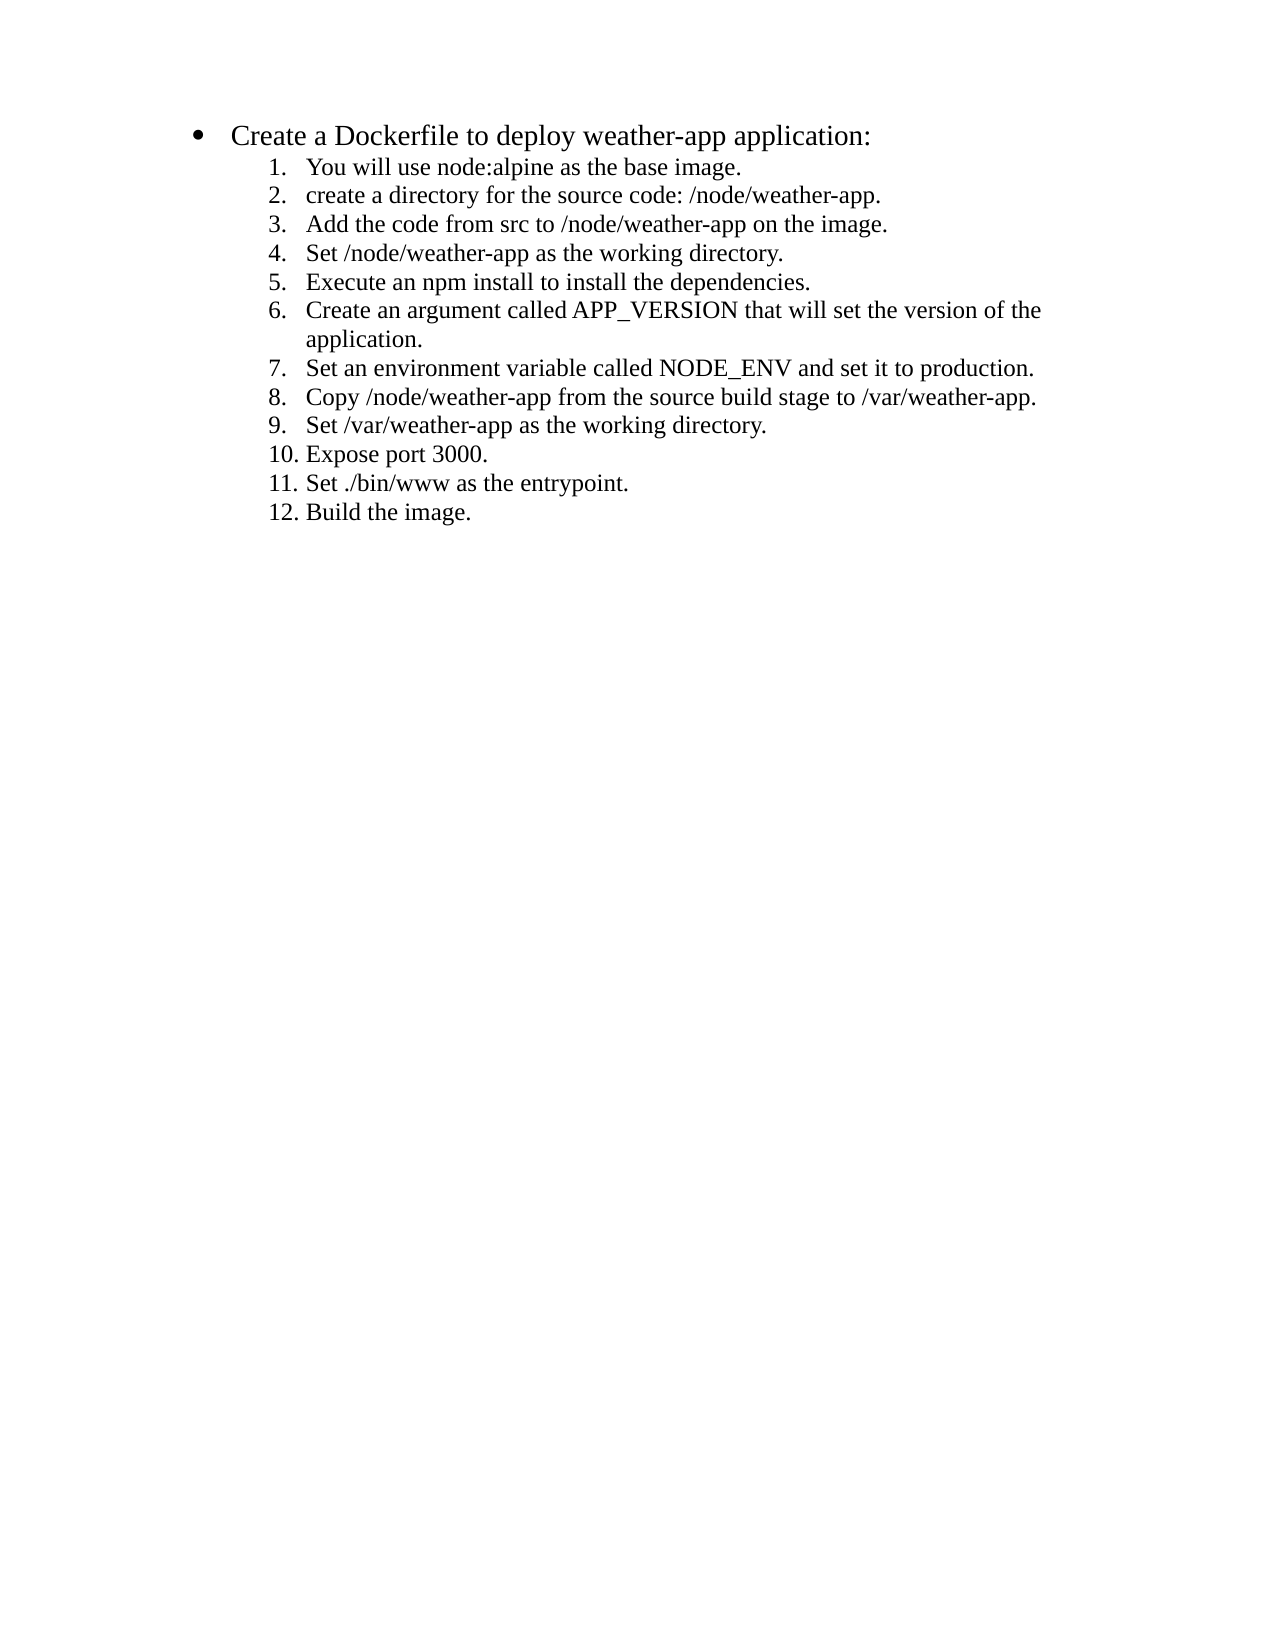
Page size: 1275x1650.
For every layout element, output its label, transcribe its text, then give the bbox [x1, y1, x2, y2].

list Create a Dockerfile to deploy weather-app application: [193, 118, 1157, 152]
list create a directory for the source code: /node/weather-app. [268, 181, 1157, 209]
list You will use node:alpine as the base image. [268, 152, 1157, 181]
list Build the image. [268, 497, 1157, 526]
list Set an environment variable called NODE_ENV and set it to production. [268, 353, 1157, 382]
list Create an argument called APP_VERSION that will set the version of the application. [268, 296, 1157, 353]
list Execute an npm install to install the dependencies. [268, 267, 1157, 296]
list Set /var/weather-app as the working directory. [268, 411, 1157, 439]
list Copy /node/weather-app from the source build stage to /var/weather-app. [268, 382, 1157, 411]
list Expose port 3000. [268, 439, 1157, 468]
list Add the code from src to /node/weather-app on the image. [268, 209, 1157, 238]
list Set ./bin/www as the entrypoint. [268, 468, 1157, 497]
list Set /node/weather-app as the working directory. [268, 238, 1157, 267]
